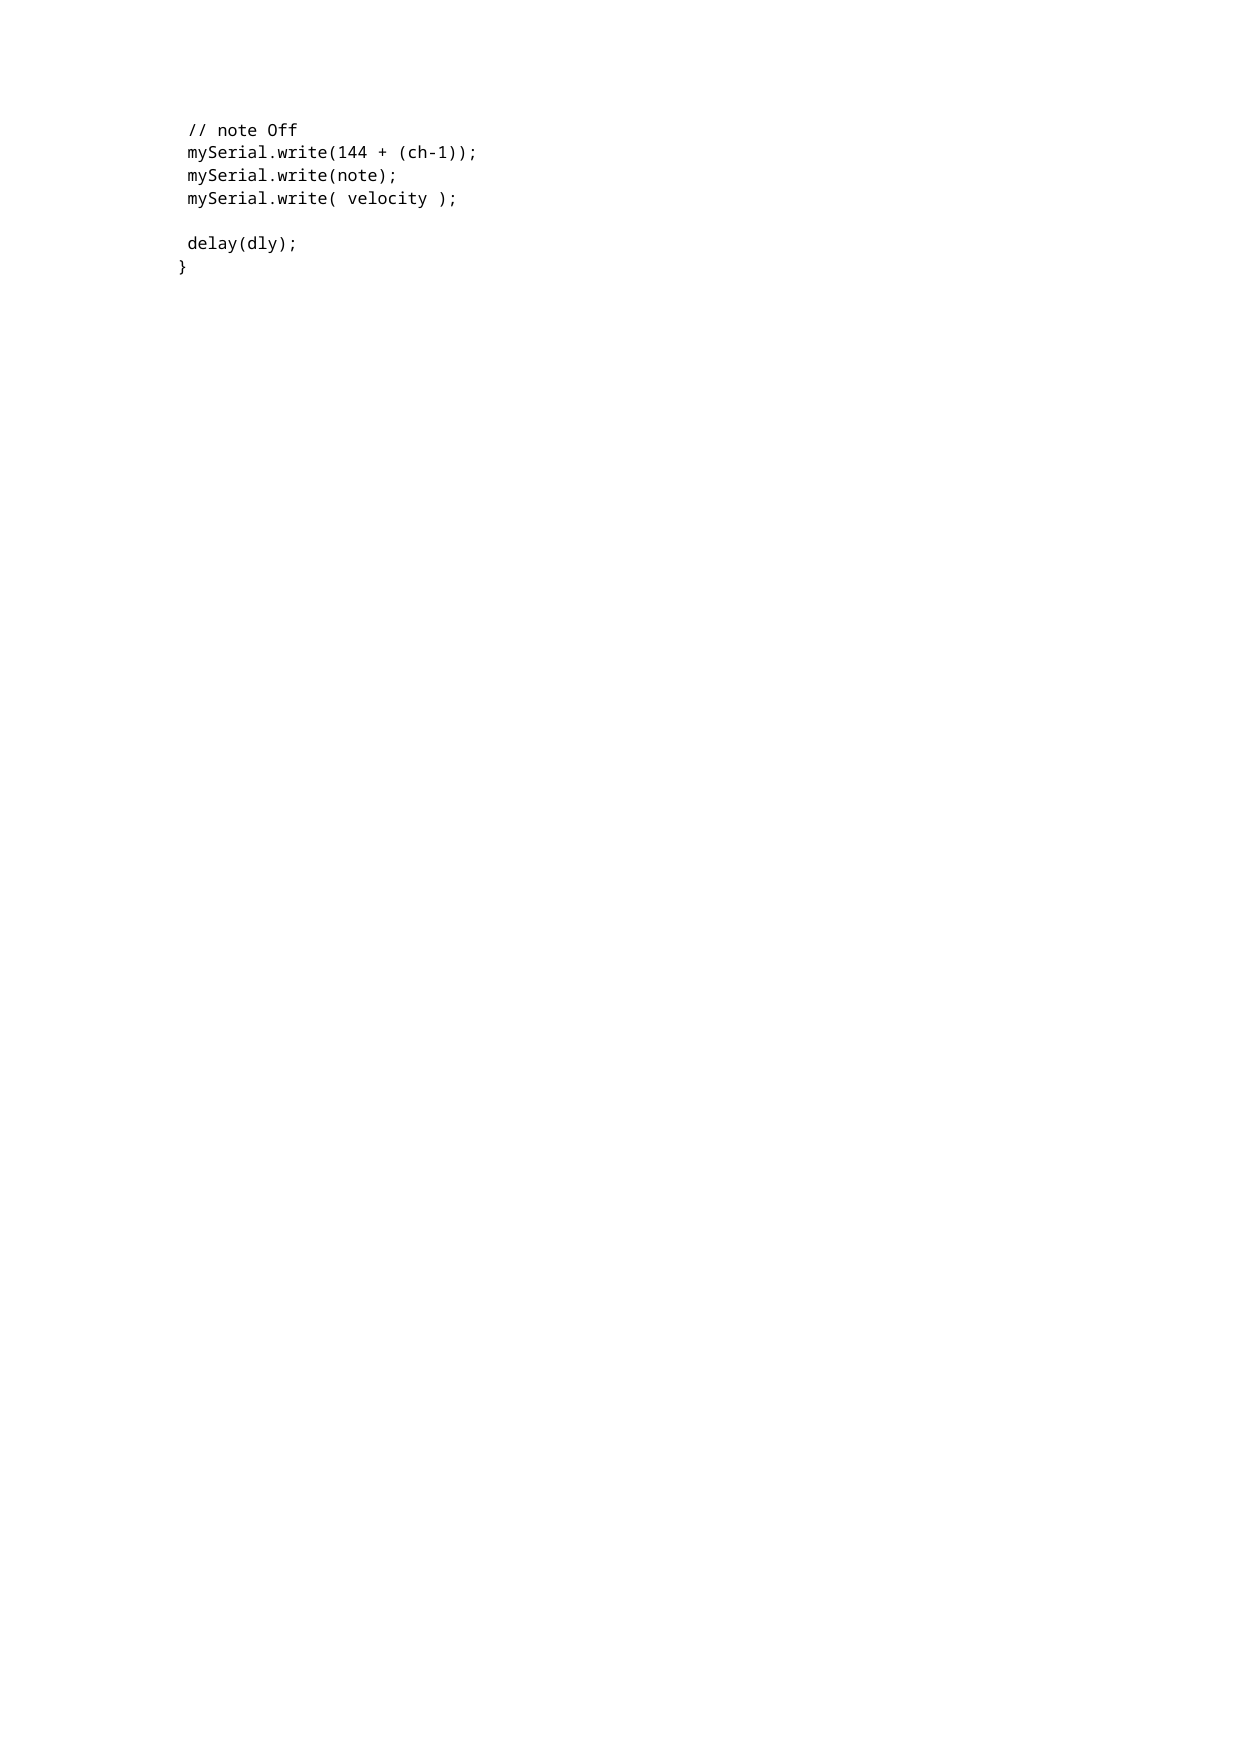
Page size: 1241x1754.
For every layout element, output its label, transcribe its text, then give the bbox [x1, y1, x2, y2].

text mySerial.write(144 + (ch-1)); [177, 141, 1122, 163]
text delay(dly); [177, 232, 1122, 254]
text } [177, 254, 1122, 277]
text // note Off [177, 118, 1122, 141]
text mySerial.write( velocity ); [177, 186, 1122, 209]
text mySerial.write(note); [177, 163, 1122, 186]
